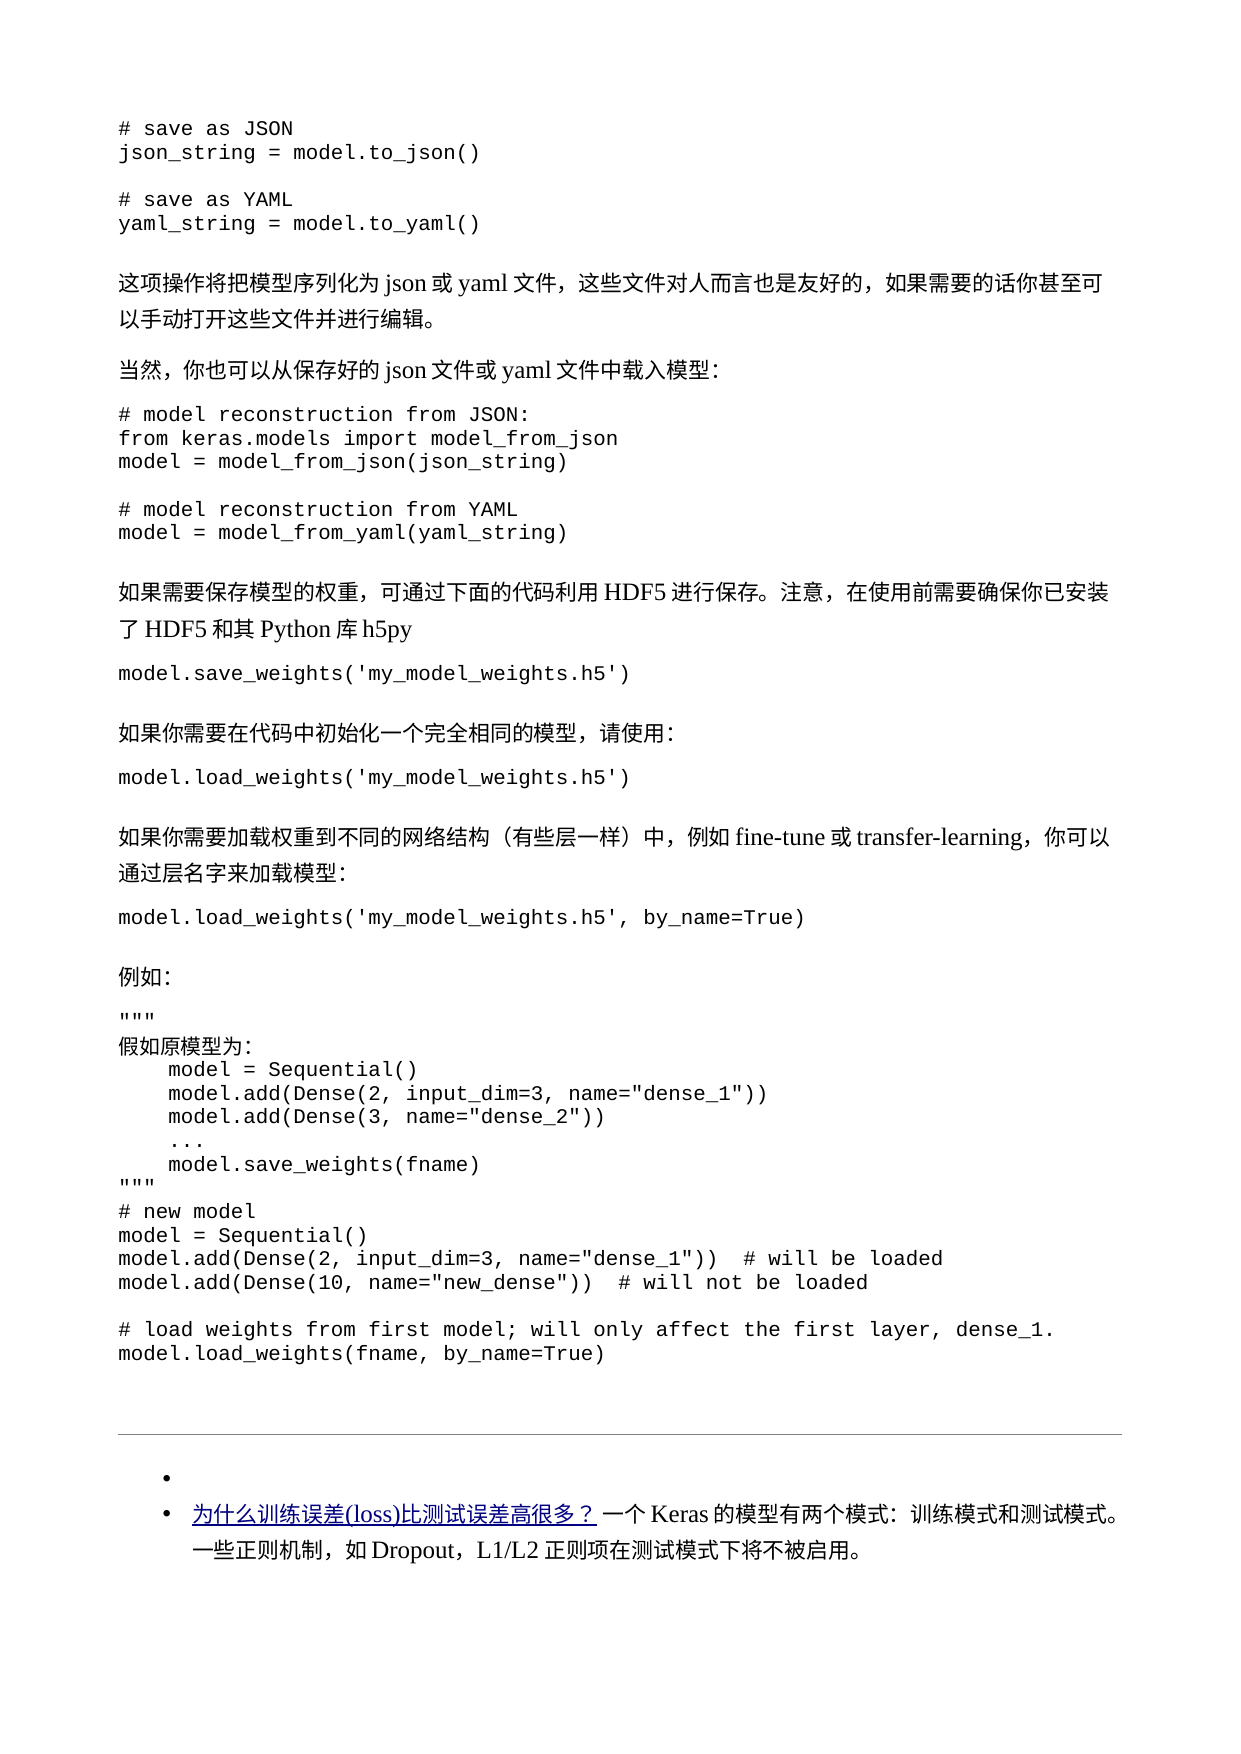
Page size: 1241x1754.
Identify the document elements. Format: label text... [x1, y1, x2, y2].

text model = Sequential() [118, 1059, 1122, 1083]
text model.add(Dense(10, name="new_dense")) # will not be loaded [118, 1272, 1122, 1296]
text model.load_weights('my_model_weights.h5', by_name=True) [118, 907, 1122, 931]
text ... [118, 1130, 1122, 1154]
text model = model_from_yaml(yaml_string) [118, 522, 1122, 546]
text 假如原模型为： [118, 1035, 1122, 1059]
text model.save_weights(fname) [118, 1154, 1122, 1177]
text json_string = model.to_json() [118, 142, 1122, 165]
text 如果你需要加载权重到不同的网络结构（有些层一样）中，例如fine-tune或transfer-learning，你可以通过层名字来加载模型： [118, 820, 1122, 888]
text model.add(Dense(2, input_dim=3, name="dense_1")) # will be loaded [118, 1248, 1122, 1272]
text model = Sequential() [118, 1225, 1122, 1248]
text from keras.models import model_from_json [118, 428, 1122, 451]
text model.load_weights('my_model_weights.h5') [118, 767, 1122, 790]
list 为什么训练误差(loss)比测试误差高很多？ 一个Keras的模型有两个模式：训练模式和测试模式。一些正则机制，如Dropout，L1/L2正则项在测试模式下将不被启用。 [162, 1497, 1122, 1565]
text # save as YAML [118, 189, 1122, 213]
text 当然，你也可以从保存好的json文件或yaml文件中载入模型： [118, 353, 1122, 385]
text yaml_string = model.to_yaml() [118, 213, 1122, 236]
text """ [118, 1177, 1122, 1201]
text model = model_from_json(json_string) [118, 451, 1122, 475]
text model.save_weights('my_model_weights.h5') [118, 663, 1122, 686]
text # model reconstruction from YAML [118, 499, 1122, 522]
text 例如： [118, 960, 1122, 992]
text model.load_weights(fname, by_name=True) [118, 1343, 1122, 1367]
text 如果需要保存模型的权重，可通过下面的代码利用HDF5进行保存。注意，在使用前需要确保你已安装了HDF5和其Python库h5py [118, 575, 1122, 643]
text # load weights from first model; will only affect the first layer, dense_1. [118, 1319, 1122, 1343]
text # save as JSON [118, 118, 1122, 142]
text model.add(Dense(2, input_dim=3, name="dense_1")) [118, 1083, 1122, 1106]
text 这项操作将把模型序列化为json或yaml文件，这些文件对人而言也是友好的，如果需要的话你甚至可以手动打开这些文件并进行编辑。 [118, 266, 1122, 334]
text # new model [118, 1201, 1122, 1225]
text """ [118, 1011, 1122, 1035]
text model.add(Dense(3, name="dense_2")) [118, 1106, 1122, 1130]
text 如果你需要在代码中初始化一个完全相同的模型，请使用： [118, 716, 1122, 747]
text # model reconstruction from JSON: [118, 404, 1122, 428]
